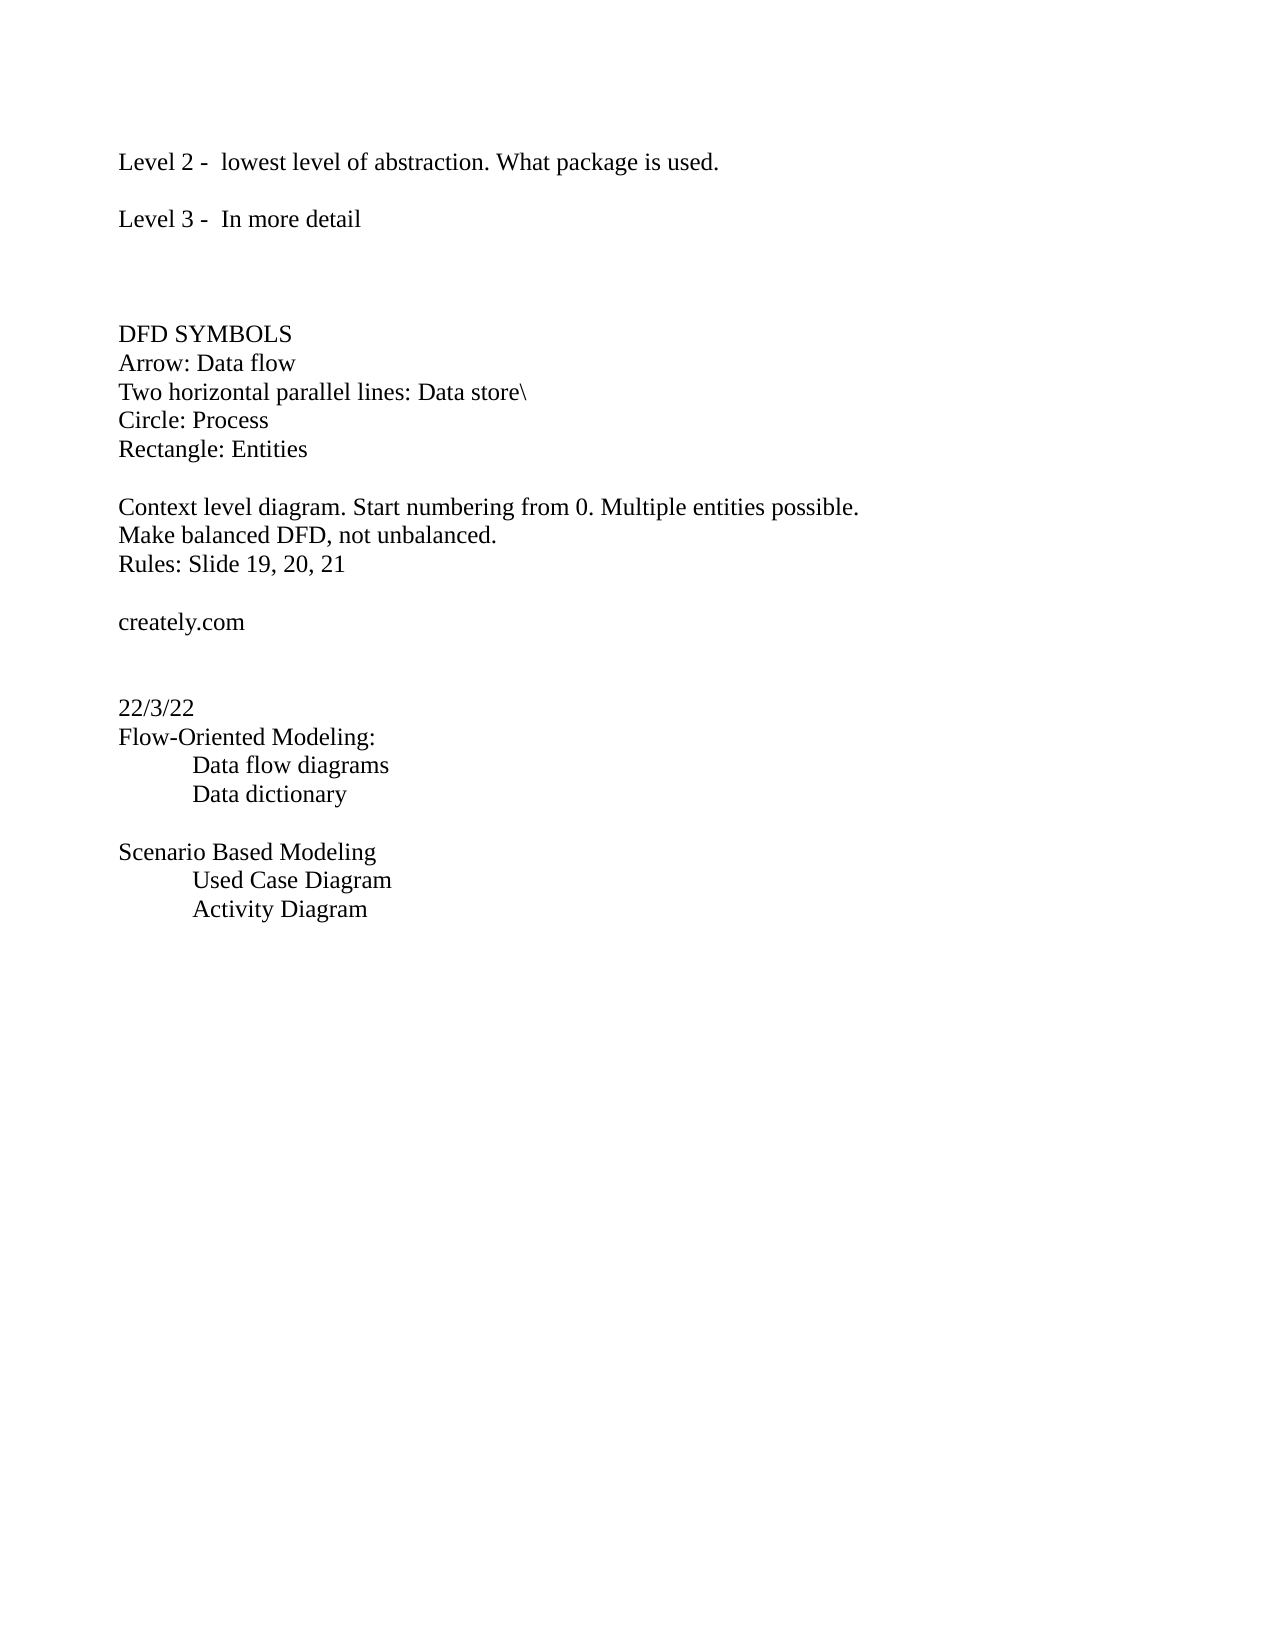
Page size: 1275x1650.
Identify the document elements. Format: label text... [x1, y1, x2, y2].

text Flow-Oriented Modeling: [118, 722, 1157, 751]
text Data flow diagrams [118, 751, 1157, 779]
text Level 2 - lowest level of abstraction. What package is used. [118, 147, 1157, 176]
text Arrow: Data flow [118, 348, 1157, 377]
text 22/3/22 [118, 693, 1157, 722]
text Activity Diagram [118, 894, 1157, 923]
text Circle: Process [118, 406, 1157, 434]
text creately.com [118, 607, 1157, 636]
text DFD SYMBOLS [118, 319, 1157, 348]
text Data dictionary [118, 779, 1157, 808]
text Used Case Diagram [118, 866, 1157, 894]
text Make balanced DFD, not unbalanced. [118, 521, 1157, 549]
text Context level diagram. Start numbering from 0. Multiple entities possible. [118, 492, 1157, 521]
text Level 3 - In more detail [118, 204, 1157, 233]
text Two horizontal parallel lines: Data store\ [118, 377, 1157, 406]
text Scenario Based Modeling [118, 837, 1157, 866]
text Rectangle: Entities [118, 434, 1157, 463]
text Rules: Slide 19, 20, 21 [118, 549, 1157, 578]
